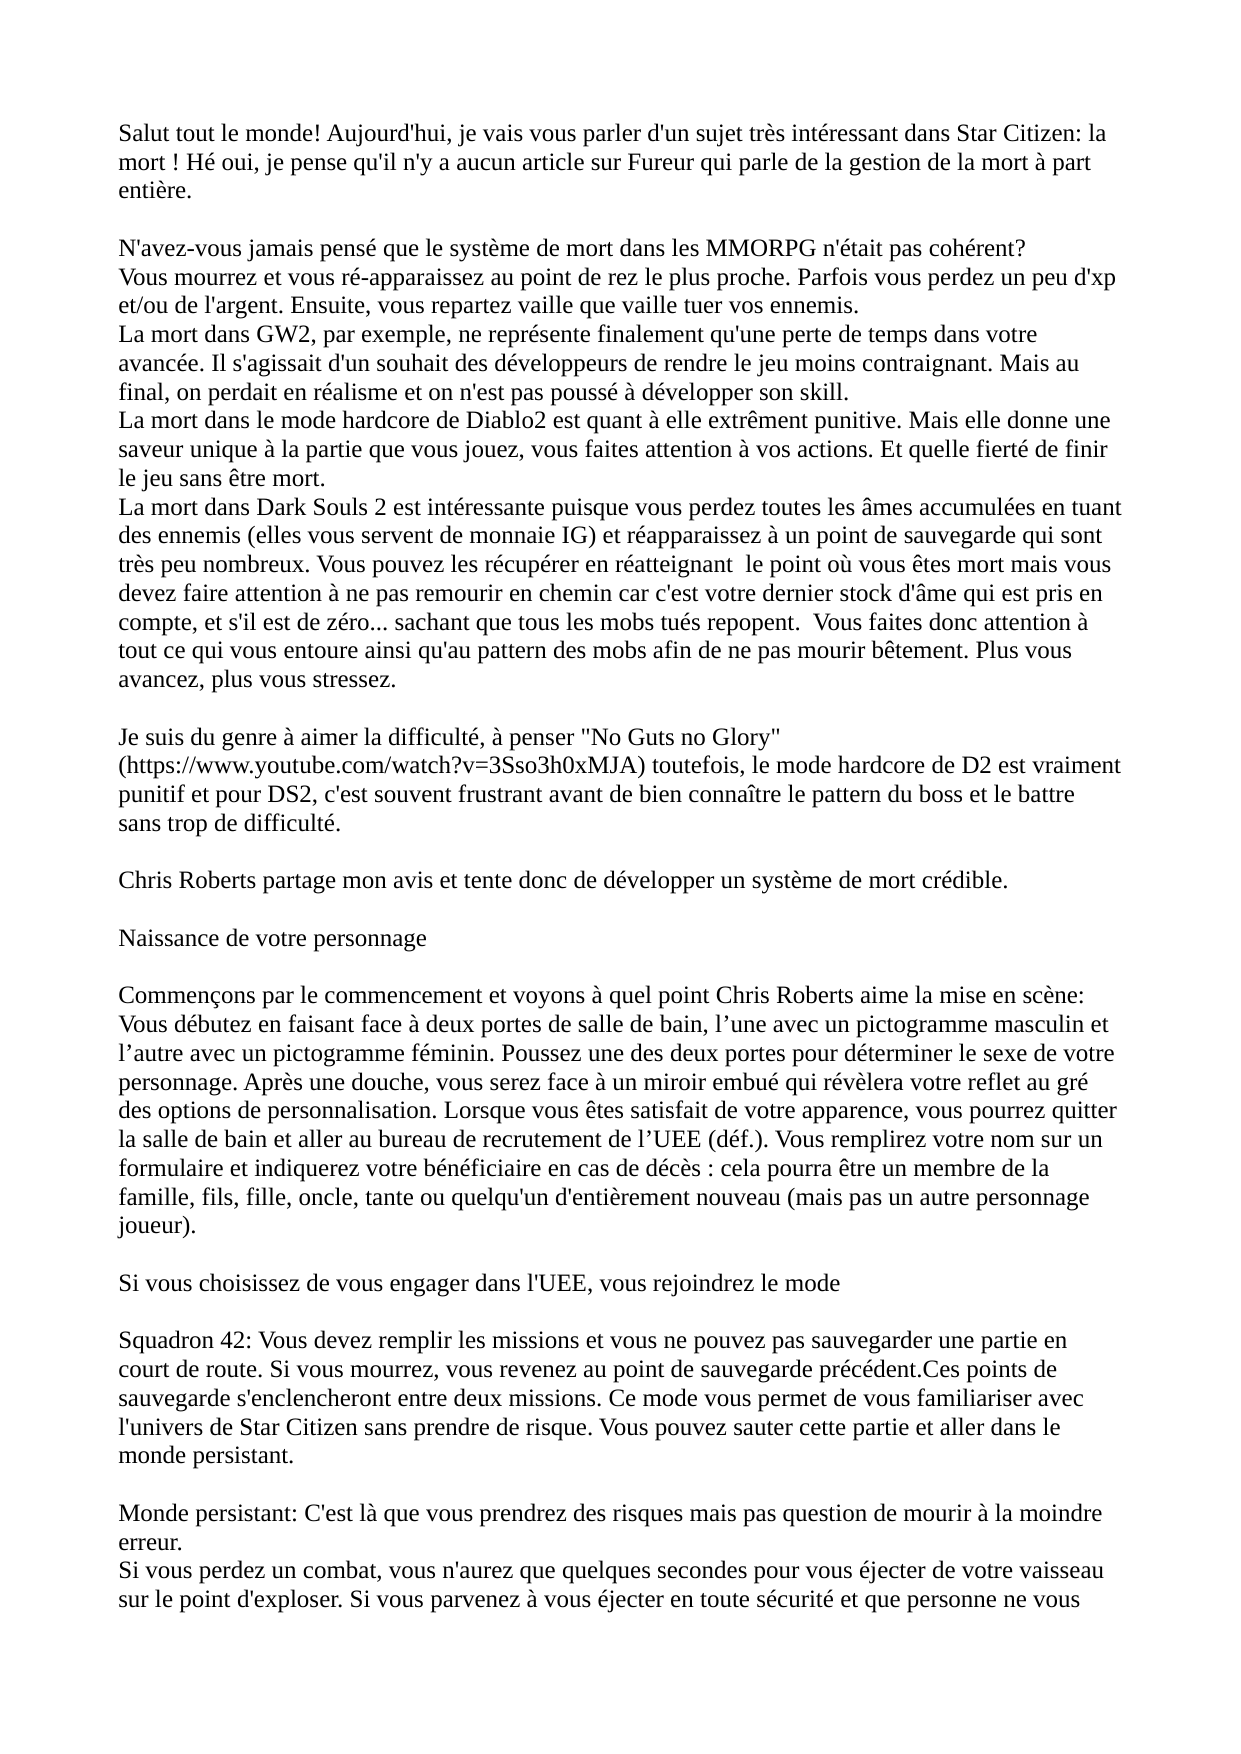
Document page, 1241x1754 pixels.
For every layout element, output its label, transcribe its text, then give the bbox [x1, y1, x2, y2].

text Naissance de votre personnage [118, 923, 1122, 952]
text Squadron 42: Vous devez remplir les missions et vous ne pouvez pas sauvegarder une partie en court de route. Si vous mourrez, vous revenez au point de sauvegarde précédent.Ces points de sauvegarde s'enclencheront entre deux missions. Ce mode vous permet de vous familiariser avec l'univers de Star Citizen sans prendre de risque. Vous pouvez sauter cette partie et aller dans le monde persistant. [118, 1326, 1122, 1469]
text La mort dans le mode hardcore de Diablo2 est quant à elle extrêment punitive. Mais elle donne une saveur unique à la partie que vous jouez, vous faites attention à vos actions. Et quelle fierté de finir le jeu sans être mort. [118, 406, 1122, 492]
text La mort dans GW2, par exemple, ne représente finalement qu'une perte de temps dans votre avancée. Il s'agissait d'un souhait des développeurs de rendre le jeu moins contraignant. Mais au final, on perdait en réalisme et on n'est pas poussé à développer son skill. [118, 319, 1122, 406]
text Si vous choisissez de vous engager dans l'UEE, vous rejoindrez le mode [118, 1268, 1122, 1297]
text La mort dans Dark Souls 2 est intéressante puisque vous perdez toutes les âmes accumulées en tuant des ennemis (elles vous servent de monnaie IG) et réapparaissez à un point de sauvegarde qui sont très peu nombreux. Vous pouvez les récupérer en réatteignant le point où vous êtes mort mais vous devez faire attention à ne pas remourir en chemin car c'est votre dernier stock d'âme qui est pris en compte, et s'il est de zéro... sachant que tous les mobs tués repopent. Vous faites donc attention à tout ce qui vous entoure ainsi qu'au pattern des mobs afin de ne pas mourir bêtement. Plus vous avancez, plus vous stressez. [118, 492, 1122, 693]
text Vous débutez en faisant face à deux portes de salle de bain, l’une avec un pictogramme masculin et l’autre avec un pictogramme féminin. Poussez une des deux portes pour déterminer le sexe de votre personnage. Après une douche, vous serez face à un miroir embué qui révèlera votre reflet au gré des options de personnalisation. Lorsque vous êtes satisfait de votre apparence, vous pourrez quitter la salle de bain et aller au bureau de recrutement de l’UEE (déf.). Vous remplirez votre nom sur un formulaire et indiquerez votre bénéficiaire en cas de décès : cela pourra être un membre de la famille, fils, fille, oncle, tante ou quelqu'un d'entièrement nouveau (mais pas un autre personnage joueur). [118, 1009, 1122, 1239]
text Je suis du genre à aimer la difficulté, à penser "No Guts no Glory" (https://www.youtube.com/watch?v=3Sso3h0xMJA) toutefois, le mode hardcore de D2 est vraiment punitif et pour DS2, c'est souvent frustrant avant de bien connaître le pattern du boss et le battre sans trop de difficulté. [118, 722, 1122, 837]
text N'avez-vous jamais pensé que le système de mort dans les MMORPG n'était pas cohérent? [118, 233, 1122, 262]
text Salut tout le monde! Aujourd'hui, je vais vous parler d'un sujet très intéressant dans Star Citizen: la mort ! Hé oui, je pense qu'il n'y a aucun article sur Fureur qui parle de la gestion de la mort à part entière. [118, 118, 1122, 204]
text Monde persistant: C'est là que vous prendrez des risques mais pas question de mourir à la moindre erreur. [118, 1498, 1122, 1556]
text Si vous perdez un combat, vous n'aurez que quelques secondes pour vous éjecter de votre vaisseau sur le point d'exploser. Si vous parvenez à vous éjecter en toute sécurité et que personne ne vous [118, 1556, 1122, 1613]
text Vous mourrez et vous ré-apparaissez au point de rez le plus proche. Parfois vous perdez un peu d'xp et/ou de l'argent. Ensuite, vous repartez vaille que vaille tuer vos ennemis. [118, 262, 1122, 319]
text Commençons par le commencement et voyons à quel point Chris Roberts aime la mise en scène: [118, 981, 1122, 1009]
text Chris Roberts partage mon avis et tente donc de développer un système de mort crédible. [118, 866, 1122, 894]
